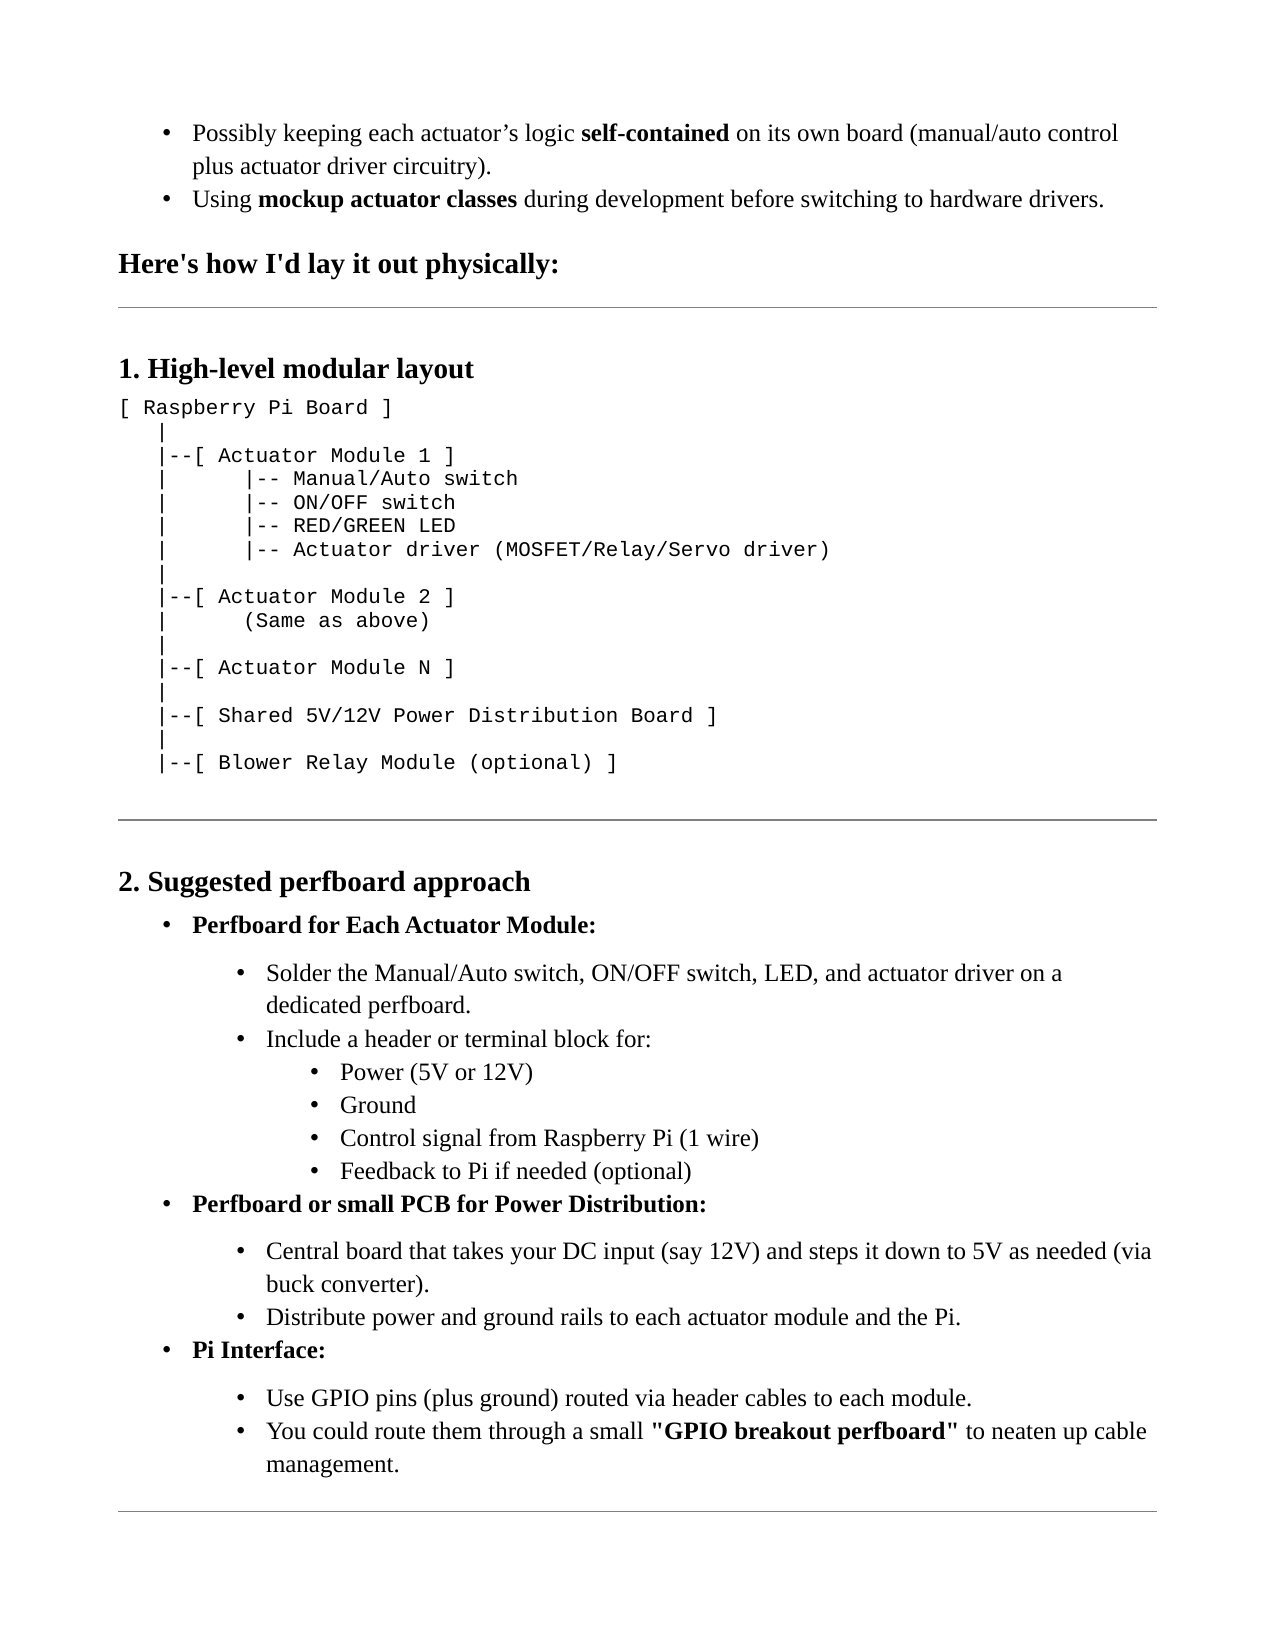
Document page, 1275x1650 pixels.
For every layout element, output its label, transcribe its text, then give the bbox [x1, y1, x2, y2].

text |--[ Shared 5V/12V Power Distribution Board ] [118, 705, 1157, 728]
text [ Raspberry Pi Board ] [118, 397, 1157, 421]
text | |-- Actuator driver (MOSFET/Relay/Servo driver) [118, 539, 1157, 563]
list Solder the Manual/Auto switch, ON/OFF switch, LED, and actuator driver on a dedicated perfboard. [236, 958, 1157, 1019]
text | [118, 563, 1157, 586]
text |--[ Actuator Module 1 ] [118, 444, 1157, 468]
subtitle 2. Suggested perfboard approach [118, 864, 1157, 897]
list Central board that takes your DC input (say 12V) and steps it down to 5V as needed (via buck converter). [236, 1236, 1157, 1298]
list Using mockup actuator classes during development before switching to hardware drivers. [162, 184, 1157, 213]
text |--[ Actuator Module N ] [118, 657, 1157, 681]
list Control signal from Raspberry Pi (1 wire) [310, 1123, 1157, 1151]
text | [118, 728, 1157, 752]
list Feedback to Pi if needed (optional) [310, 1156, 1157, 1184]
text | [118, 634, 1157, 657]
subtitle 1. High-level modular layout [118, 351, 1157, 385]
text | |-- ON/OFF switch [118, 492, 1157, 516]
list Distribute power and ground rails to each actuator module and the Pi. [236, 1302, 1157, 1331]
text |--[ Blower Relay Module (optional) ] [118, 752, 1157, 776]
list Pi Interface: [162, 1335, 1157, 1364]
text | (Same as above) [118, 610, 1157, 634]
text |--[ Actuator Module 2 ] [118, 586, 1157, 610]
text | [118, 681, 1157, 705]
list Use GPIO pins (plus ground) routed via header cables to each module. [236, 1383, 1157, 1412]
list Power (5V or 12V) [310, 1057, 1157, 1085]
list Perfboard or small PCB for Power Distribution: [162, 1189, 1157, 1217]
list Possibly keeping each actuator’s logic self-contained on its own board (manual/auto control plus actuator driver circuitry). [162, 118, 1157, 180]
list You could route them through a small "GPIO breakout perfboard" to neaten up cable management. [236, 1416, 1157, 1478]
list Ground [310, 1090, 1157, 1118]
text | |-- RED/GREEN LED [118, 516, 1157, 539]
text | |-- Manual/Auto switch [118, 468, 1157, 492]
list Include a header or terminal block for: [236, 1024, 1157, 1052]
list Perfboard for Each Actuator Module: [162, 910, 1157, 939]
text | [118, 421, 1157, 444]
subtitle Here's how I'd lay it out physically: [118, 246, 1157, 280]
